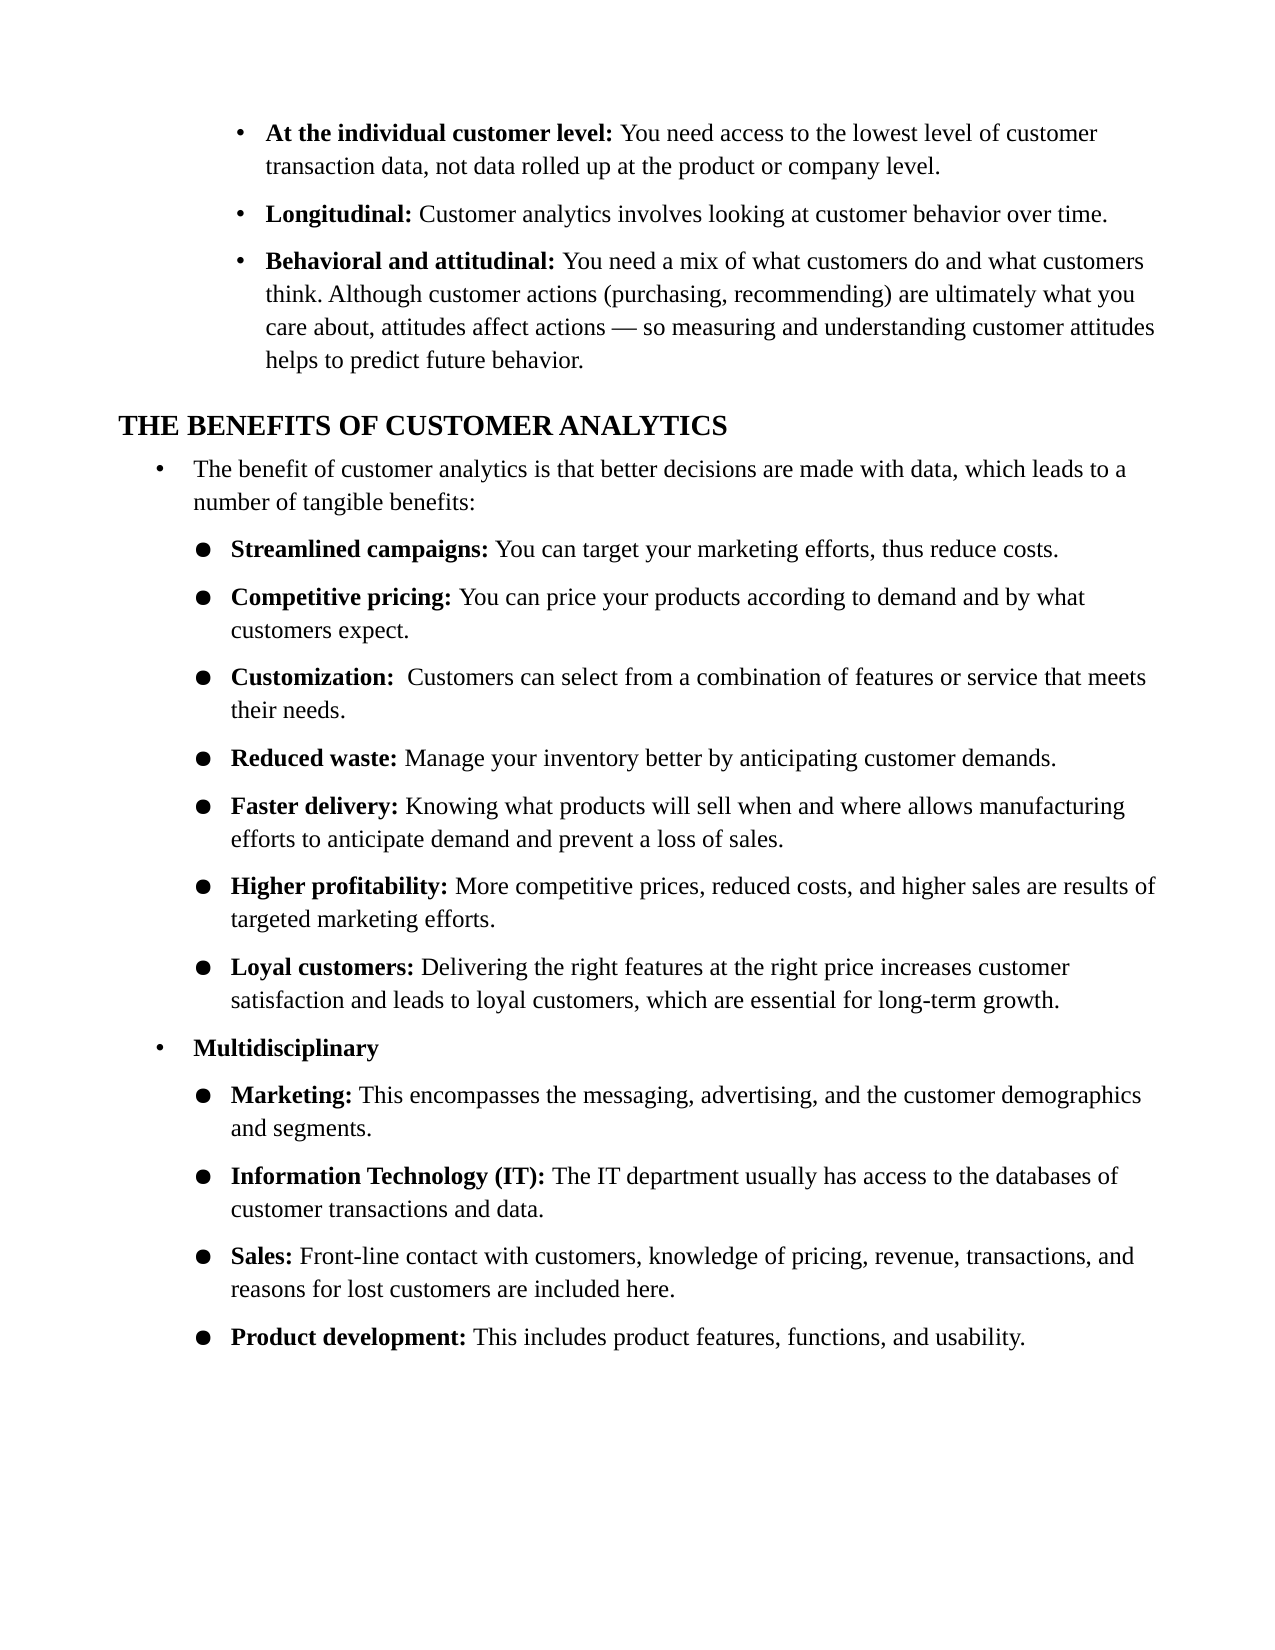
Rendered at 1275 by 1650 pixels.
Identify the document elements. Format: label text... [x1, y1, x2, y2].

list Streamlined campaigns: You can target your marketing efforts, thus reduce costs. [193, 534, 1157, 563]
list Behavioral and attitudinal: You need a mix of what customers do and what customers think. Although customer actions (purchasing, recommending) are ultimately what you care about, attitudes affect actions — so measuring and understanding customer attitudes helps to predict future behavior. [236, 246, 1157, 374]
list Sales: Front-line contact with customers, knowledge of pricing, revenue, transactions, and reasons for lost customers are included here. [193, 1241, 1157, 1303]
list Product development: This includes product features, functions, and usability. [193, 1322, 1157, 1351]
list Marketing: This encompasses the messaging, advertising, and the customer demographics and segments. [193, 1080, 1157, 1142]
list At the individual customer level: You need access to the lowest level of customer transaction data, not data rolled up at the product or company level. [236, 118, 1157, 180]
list Customization: Customers can select from a combination of features or service that meets their needs. [193, 662, 1157, 724]
list Faster delivery: Knowing what products will sell when and where allows manufacturing efforts to anticipate demand and prevent a loss of sales. [193, 791, 1157, 852]
list Reduced waste: Manage your inventory better by anticipating customer demands. [193, 743, 1157, 772]
list The benefit of customer analytics is that better decisions are made with data, which leads to a number of tangible benefits: [156, 454, 1157, 515]
subtitle THE BENEFITS OF CUSTOMER ANALYTICS [118, 408, 1157, 441]
list Higher profitability: More competitive prices, reduced costs, and higher sales are results of targeted marketing efforts. [193, 871, 1157, 933]
list Longitudinal: Customer analytics involves looking at customer behavior over time. [236, 199, 1157, 227]
list Multidisciplinary [156, 1033, 1157, 1061]
list Loyal customers: Delivering the right features at the right price increases customer satisfaction and leads to loyal customers, which are essential for long-term growth. [193, 952, 1157, 1014]
list Information Technology (IT): The IT department usually has access to the databases of customer transactions and data. [193, 1161, 1157, 1223]
list Competitive pricing: You can price your products according to demand and by what customers expect. [193, 582, 1157, 644]
